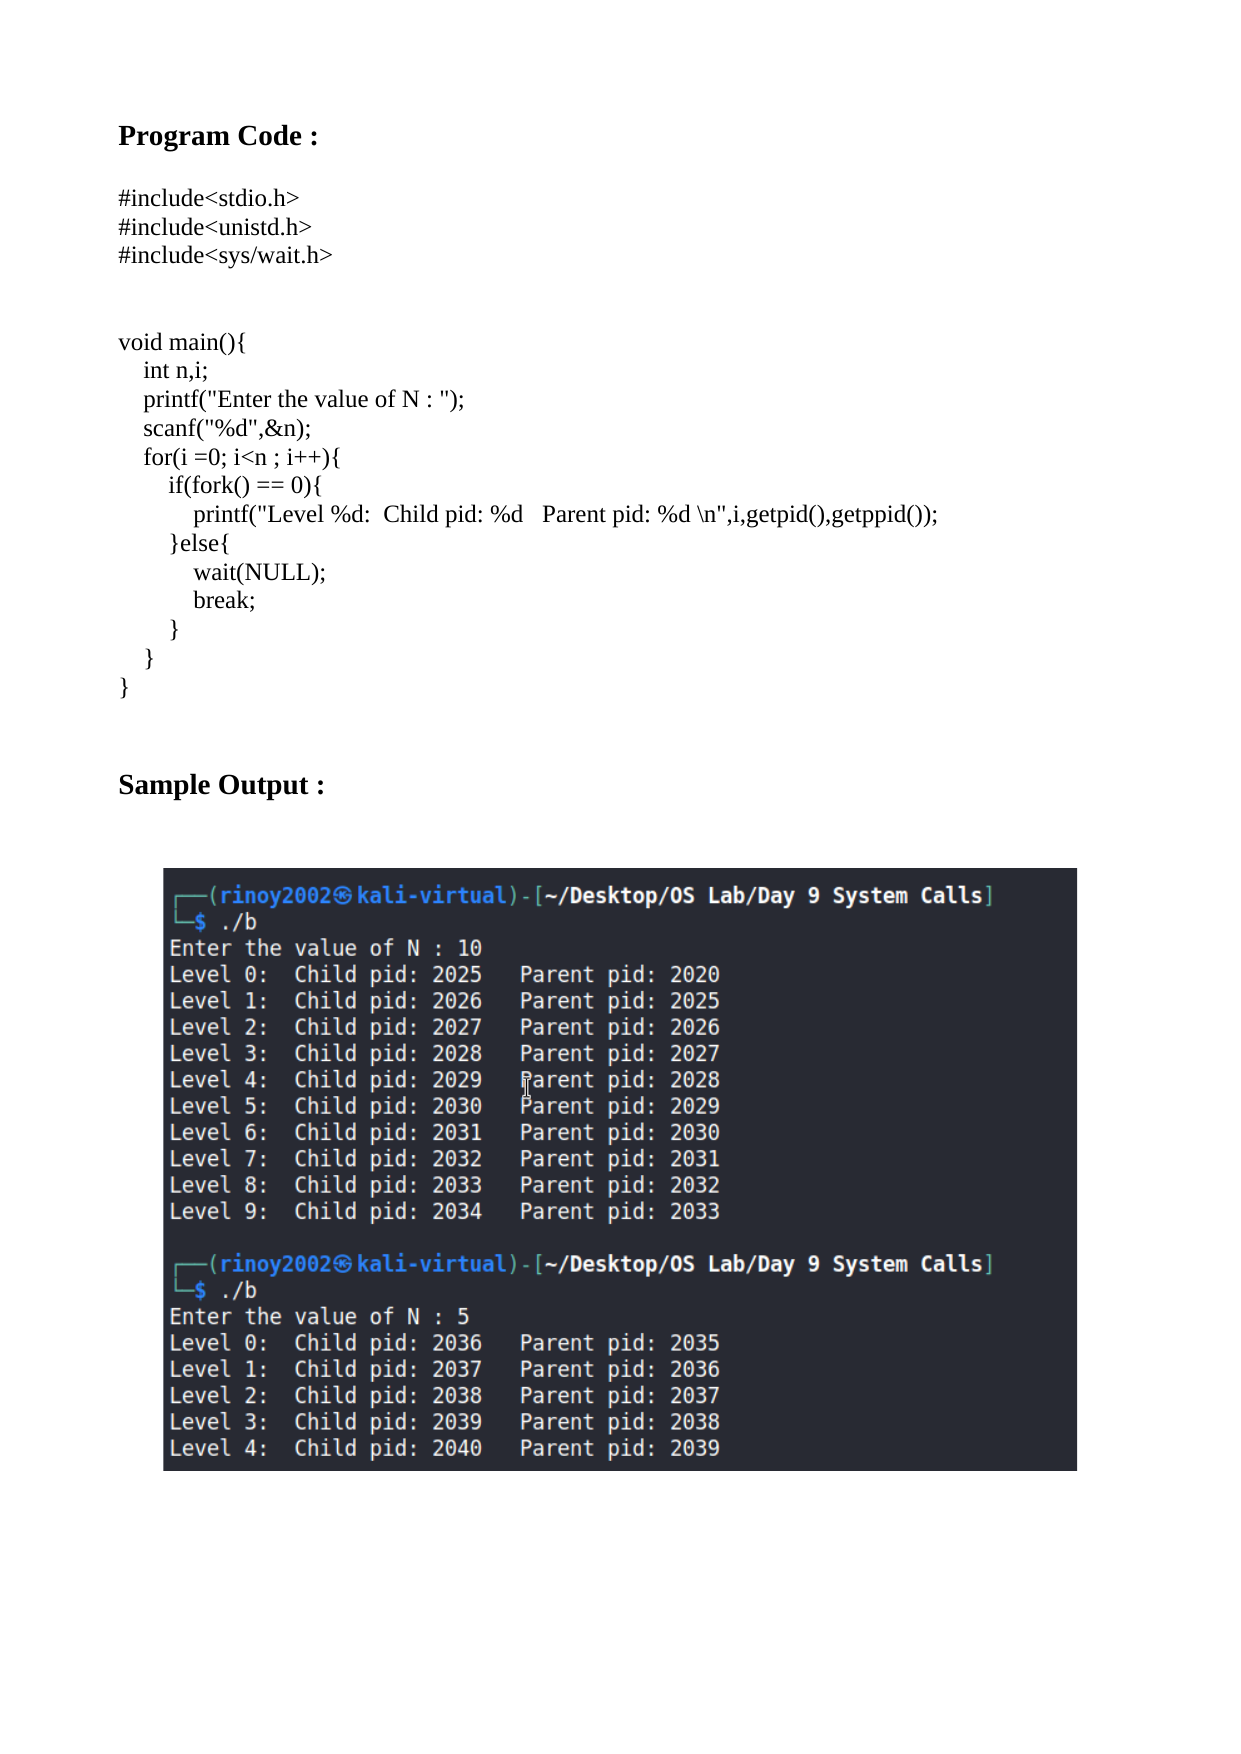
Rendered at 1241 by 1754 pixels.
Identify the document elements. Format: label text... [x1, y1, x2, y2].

text Sample Output : [118, 767, 1122, 801]
text #include<stdio.h> #include<unistd.h> #include<sys/wait.h> void main(){ int n,i; printf("Enter the value of N : "); scanf("%d",&n); for(i =0; i<n ; i++){ if(fork() == 0){ printf("Level %d: Child pid: %d Parent pid: %d \n",i,getpid(),getppid()); }else{ wait(NULL); break; } } } [118, 183, 1122, 700]
picture [163, 868, 1078, 1471]
text Program Code : [118, 118, 1122, 152]
